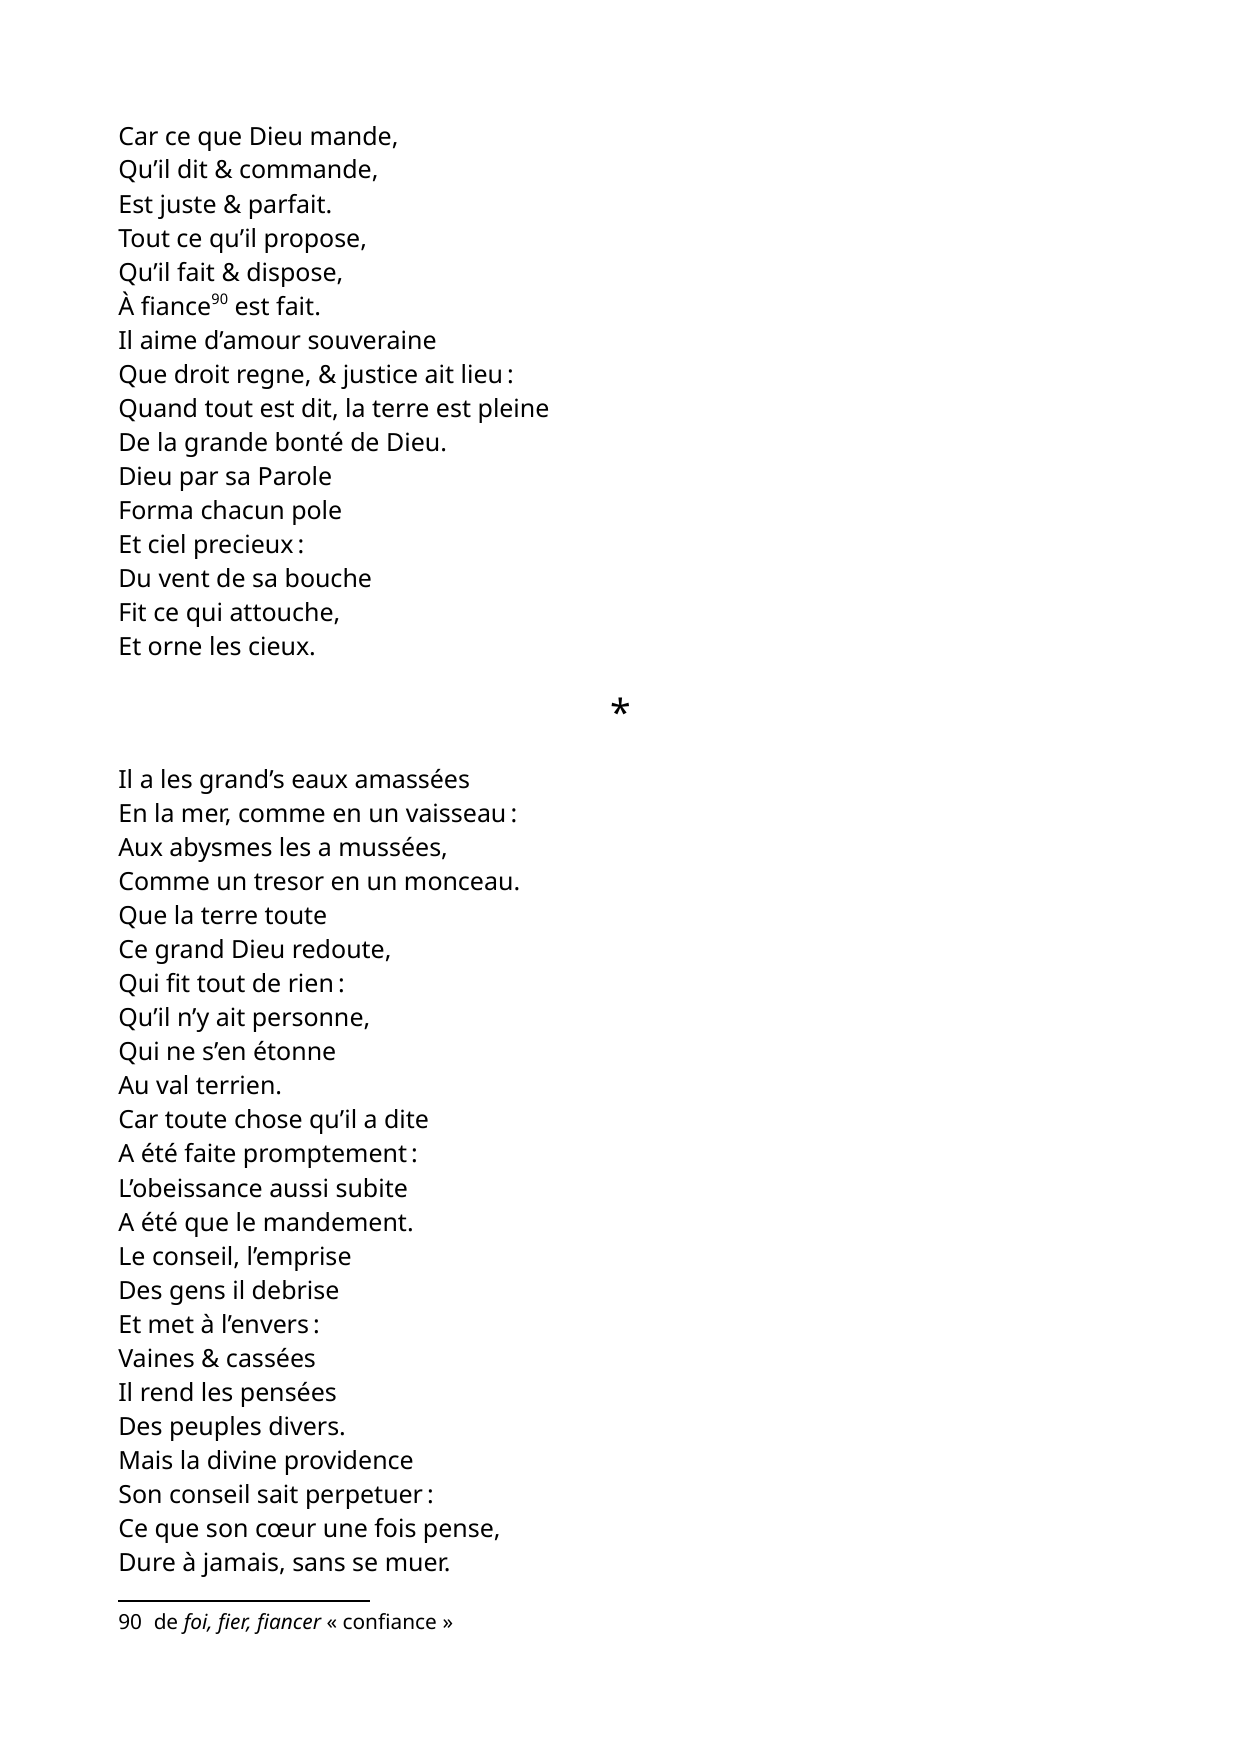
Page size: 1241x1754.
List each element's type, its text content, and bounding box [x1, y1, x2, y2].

text Car toute chose qu’il a dite [118, 1102, 1122, 1136]
text Son conseil sait perpetuer : [118, 1477, 1122, 1511]
text Qu’il n’y ait personne, [118, 1000, 1122, 1034]
text Qui ne s’en étonne [118, 1034, 1122, 1068]
text Le conseil, l’emprise [118, 1238, 1122, 1272]
text Fit ce qui attouche, [118, 595, 1122, 629]
text Dieu par sa Parole [118, 459, 1122, 493]
text Des peuples divers. [118, 1409, 1122, 1443]
text Mais la divine providence [118, 1443, 1122, 1477]
text L’obeissance aussi subite [118, 1170, 1122, 1204]
text Forma chacun pole [118, 493, 1122, 527]
text Comme un tresor en un monceau. [118, 864, 1122, 898]
text A été faite promptement : [118, 1136, 1122, 1170]
text Dure à jamais, sans se muer. [118, 1545, 1122, 1579]
text Quand tout est dit, la terre est pleine [118, 391, 1122, 425]
text de foi, fier, fiancer « confiance » [118, 1607, 1122, 1636]
text Ce grand Dieu redoute, [118, 932, 1122, 966]
text Et ciel precieux : [118, 527, 1122, 561]
text Il aime d’amour souveraine [118, 322, 1122, 357]
text À fiance est fait. [118, 288, 1122, 322]
text Qu’il dit & commande, [118, 152, 1122, 186]
text Et orne les cieux. [118, 629, 1122, 663]
text Qui fit tout de rien : [118, 966, 1122, 1000]
text Au val terrien. [118, 1068, 1122, 1102]
text Et met à l’envers : [118, 1306, 1122, 1341]
text Qu’il fait & dispose, [118, 254, 1122, 288]
text * [118, 687, 1122, 738]
text Car ce que Dieu mande, [118, 118, 1122, 152]
text Est juste & parfait. [118, 186, 1122, 220]
text Il rend les pensées [118, 1374, 1122, 1409]
text Du vent de sa bouche [118, 561, 1122, 595]
text Vaines & cassées [118, 1341, 1122, 1374]
text Que droit regne, & justice ait lieu : [118, 357, 1122, 391]
text Tout ce qu’il propose, [118, 220, 1122, 254]
text Des gens il debrise [118, 1272, 1122, 1306]
text Que la terre toute [118, 898, 1122, 932]
text Aux abysmes les a mussées, [118, 829, 1122, 864]
text Ce que son cœur une fois pense, [118, 1511, 1122, 1545]
text Il a les grand’s eaux amassées [118, 761, 1122, 796]
text En la mer, comme en un vaisseau : [118, 796, 1122, 829]
text De la grande bonté de Dieu. [118, 425, 1122, 459]
text A été que le mandement. [118, 1204, 1122, 1238]
